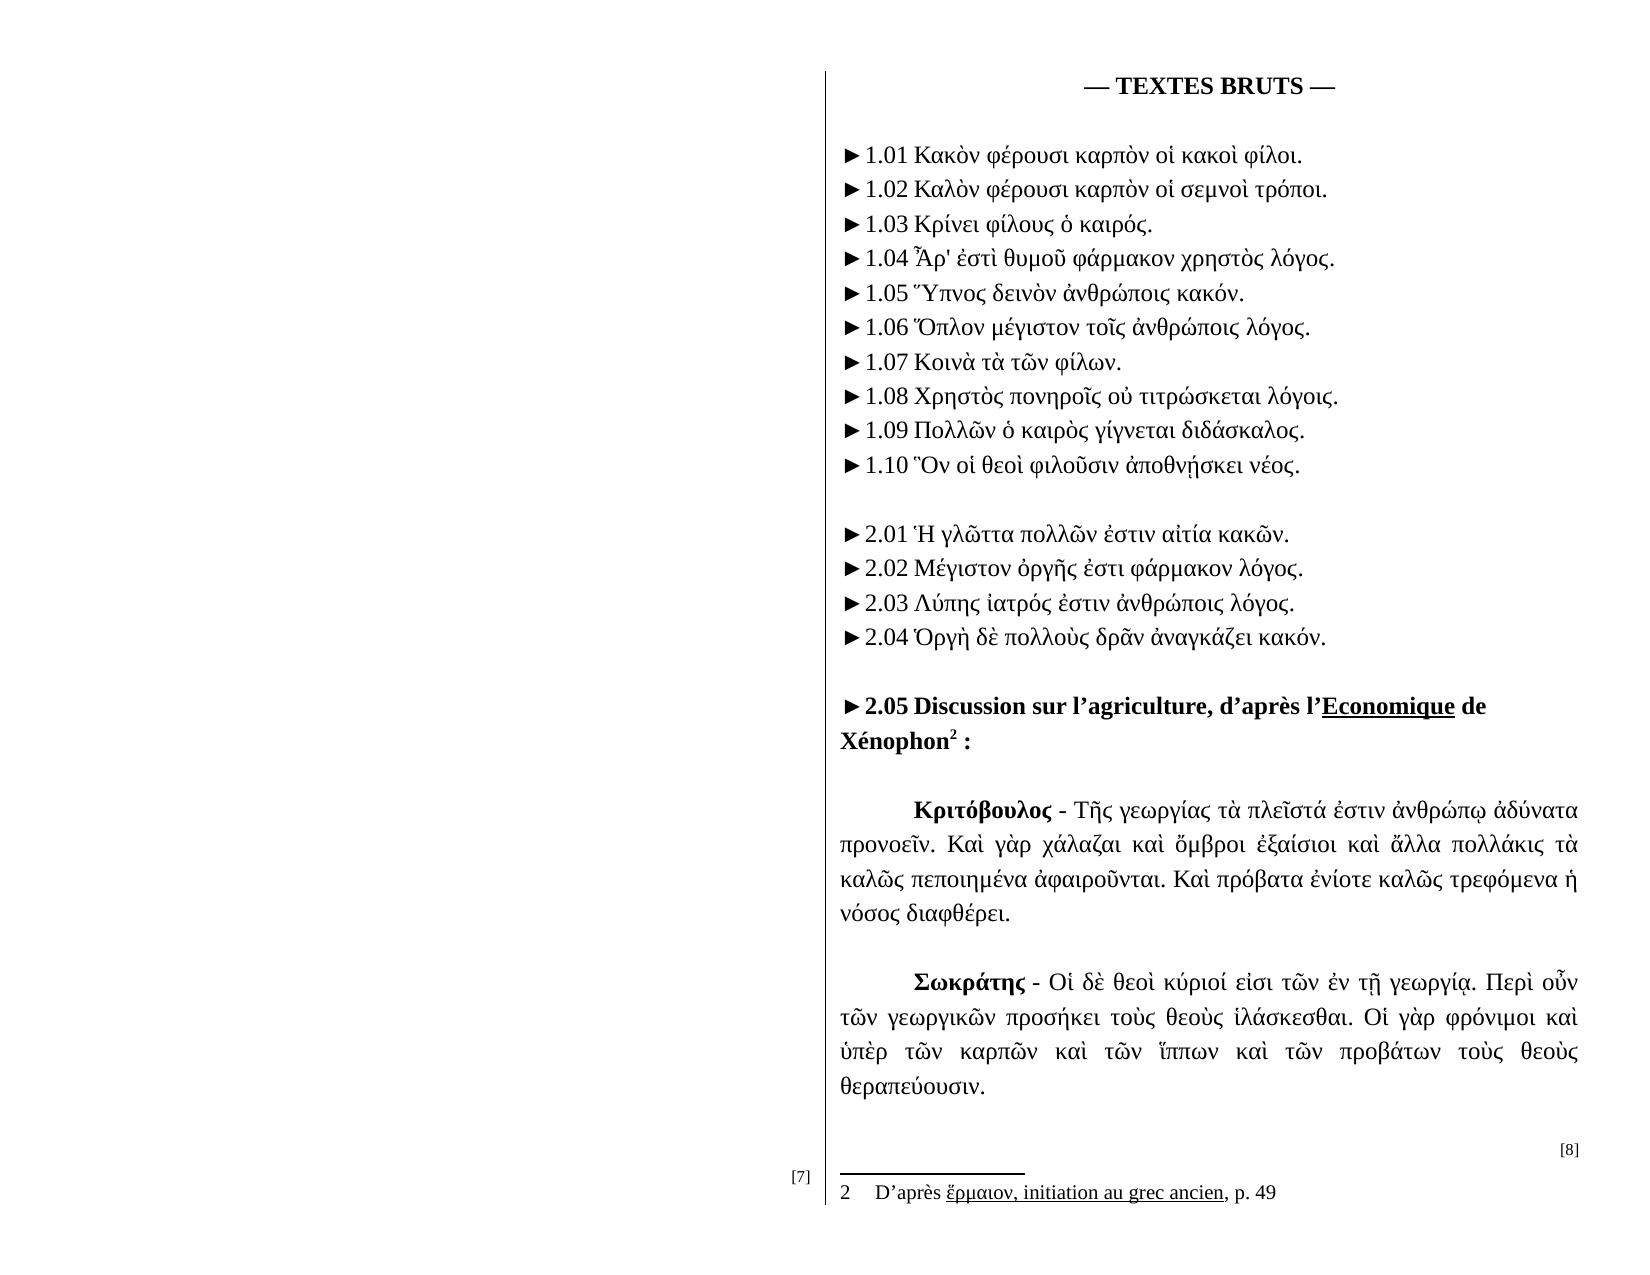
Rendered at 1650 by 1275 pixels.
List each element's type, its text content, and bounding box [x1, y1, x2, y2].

text ― TEXTES BRUTS ― [840, 71, 1579, 99]
text ►1.01 Κακὸν φέρουσι καρπὸν οἱ κακοὶ φίλοι. [840, 140, 1579, 168]
text ►2.01 ἡ γλῶττα πολλῶν ἐστιν αἰτία κακῶν. [840, 519, 1579, 548]
text ►1.09 Πολλῶν ὁ καιρὸϛ γίγνεται διδάσκαλοϛ. [840, 416, 1579, 444]
text ►2.05 Discussion sur l’agriculture, d’après l’Economique de Xénophon : [840, 691, 1579, 755]
text ►1.05 ὕπνοϛ δεινὸν ἀνθρώποιϛ κακόν. [840, 278, 1579, 306]
text ►1.08 Χρηστὸϛ πονηροῖϛ οὐ τιτρώσκεται λόγοιϛ. [840, 381, 1579, 410]
text Κριτόβουλοϛ - τῆϛ γεωργίαϛ τὰ πλεῖστά ἐστιν ἀνθρώπῳ ἀδύνατα προνοεῖν. Καὶ γὰρ χάλαζαι καὶ ὄμβροι ἐξαίσιοι καὶ ἄλλα πολλάκιϛ τὰ καλῶϛ πεποιημένα ἀφαιροῦνται. Καὶ πρόβατα ἐνίοτε καλῶϛ τρεφόμενα ἡ νόσοϛ διαφθέρει. [840, 795, 1579, 927]
text ►2.03 Λύπηϛ ἰατρόϛ ἐστιν ἀνθρώποιϛ λόγοϛ. [840, 588, 1579, 617]
text ►1.06 ὅπλον μέγιστον τοῖϛ ἀνθρώποιϛ λόγοϛ. [840, 312, 1579, 341]
text [7] [71, 1167, 810, 1186]
text ►1.07 Κοινὰ τὰ τῶν φίλων. [840, 347, 1579, 375]
text ►2.02 Μέγιστον ὀργῆϛ ἐστι φάρμακον λόγοϛ. [840, 553, 1579, 582]
text D’après ἕρμαιον, initiation au grec ancien, p. 49 [840, 1180, 1579, 1204]
text [8] [840, 1140, 1579, 1159]
text ►1.10 ὃν οἱ θεοὶ φιλοῦσιν ἀποθνῄσκει νέοϛ. [840, 450, 1579, 479]
text ►1.04 ἆρ' ἐστὶ θυμοῦ φάρμακον χρηστὸϛ λόγοϛ. [840, 243, 1579, 272]
text ►2.04 ὁργὴ δὲ πολλοὺϛ δρᾶν ἀναγκάζει κακόν. [840, 622, 1579, 651]
text ►1.03 Κρίνει φίλουϛ ὁ καιρόϛ. [840, 209, 1579, 237]
text Σωκράτηϛ - Οἱ δὲ θεοὶ κύριοί εἰσι τῶν ἐν τῇ γεωργίᾳ. Περὶ οὖν τῶν γεωργικῶν προσήκει τοὺϛ θεοὺϛ ἱλάσκεσθαι. Οἱ γὰρ φρόνιμοι καὶ ὑπὲρ τῶν καρπῶν καὶ τῶν ἵππων καὶ τῶν προβάτων τοὺϛ θεοὺϛ θεραπεύουσιν. [840, 967, 1579, 1099]
text ►1.02 Καλὸν φέρουσι καρπὸν οἱ σεμνοὶ τρόποι. [840, 174, 1579, 203]
